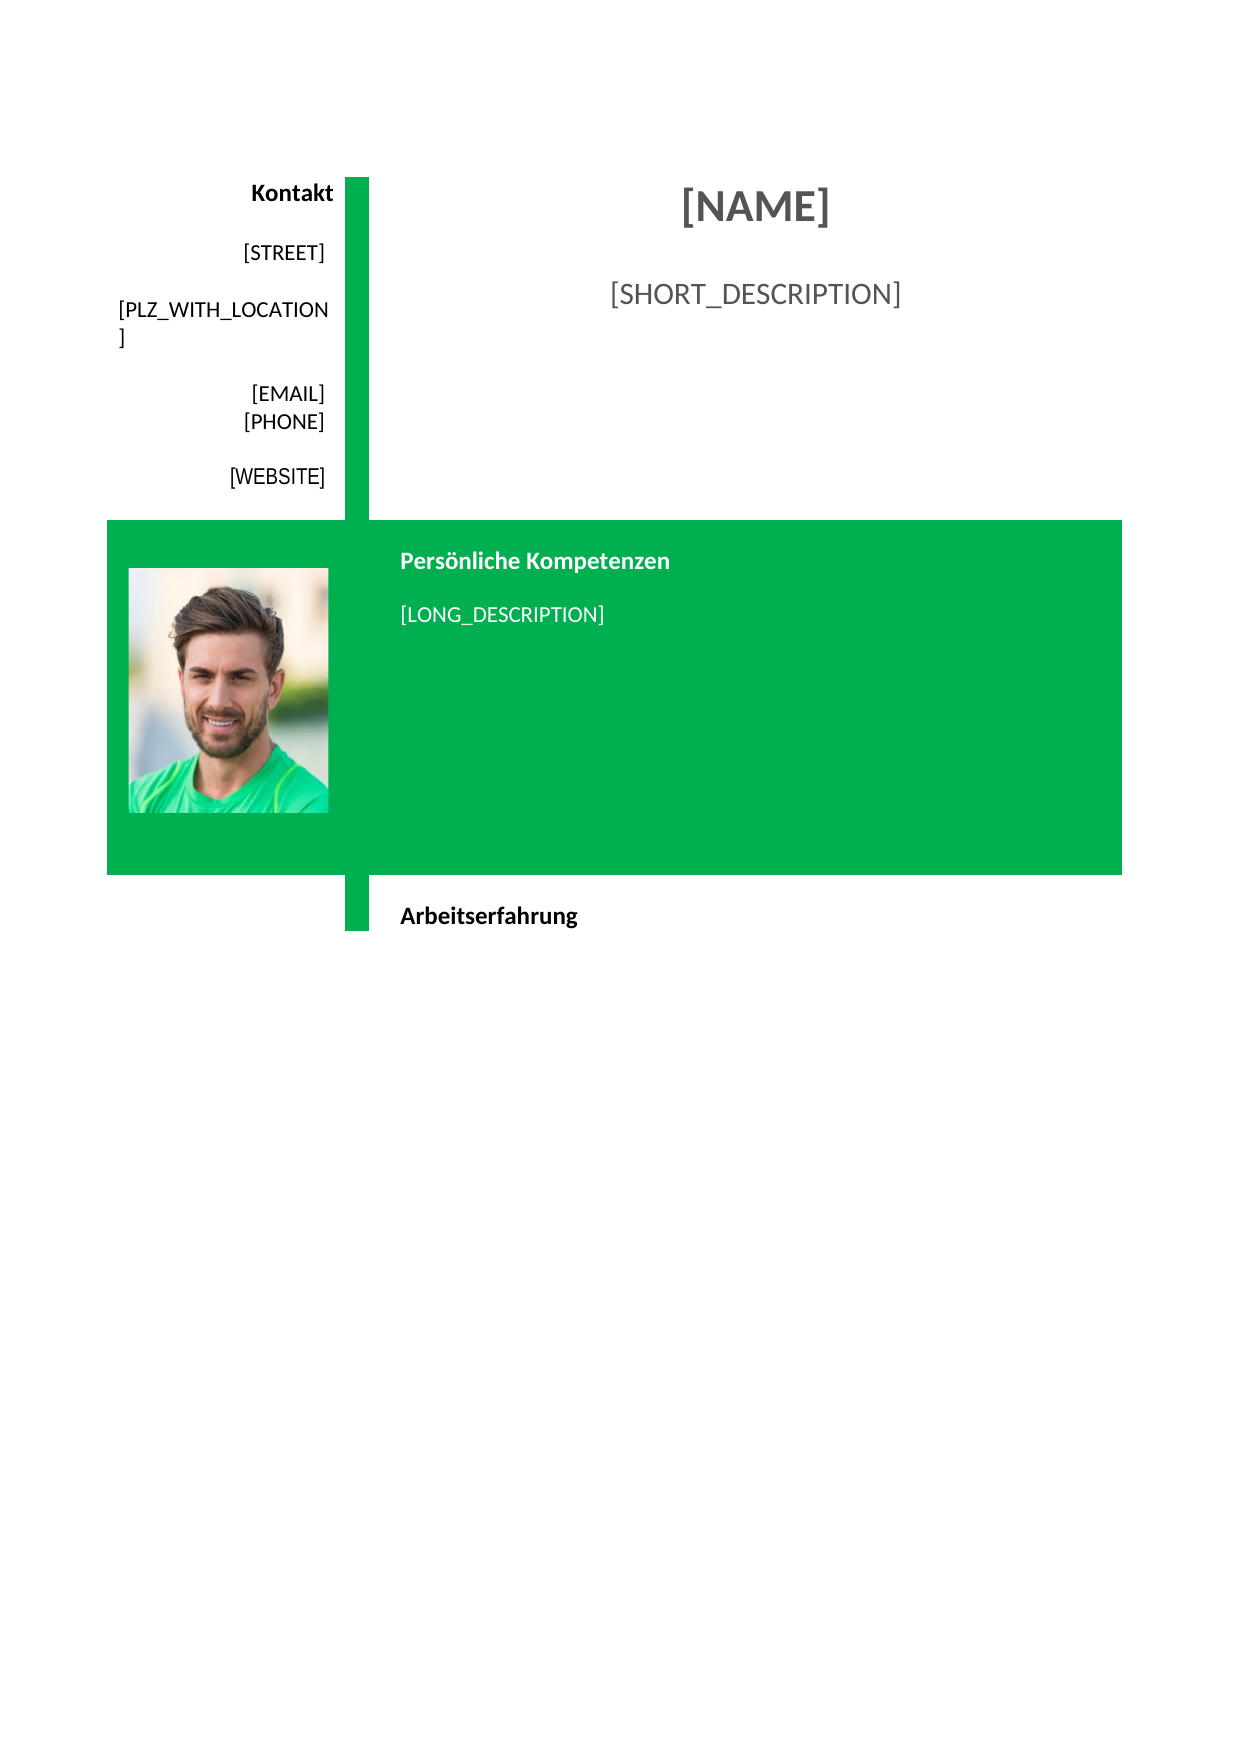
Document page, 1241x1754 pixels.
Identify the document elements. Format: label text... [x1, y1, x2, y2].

table_cell [107, 875, 345, 931]
table_cell Persönliche Kompetenzen [LONG_DESCRIPTION] [369, 520, 1122, 875]
table_header [NAME] [SHORT_DESCRIPTION] [369, 177, 1122, 520]
table_header Kontakt [STREET] [PLZ_WITH_LOCATION] [EMAIL] [PHONE] [WEBSITE] [107, 177, 345, 520]
table_header [345, 177, 369, 931]
picture [128, 568, 329, 813]
table_cell Arbeitserfahrung [369, 875, 1122, 931]
table_cell [107, 520, 345, 875]
